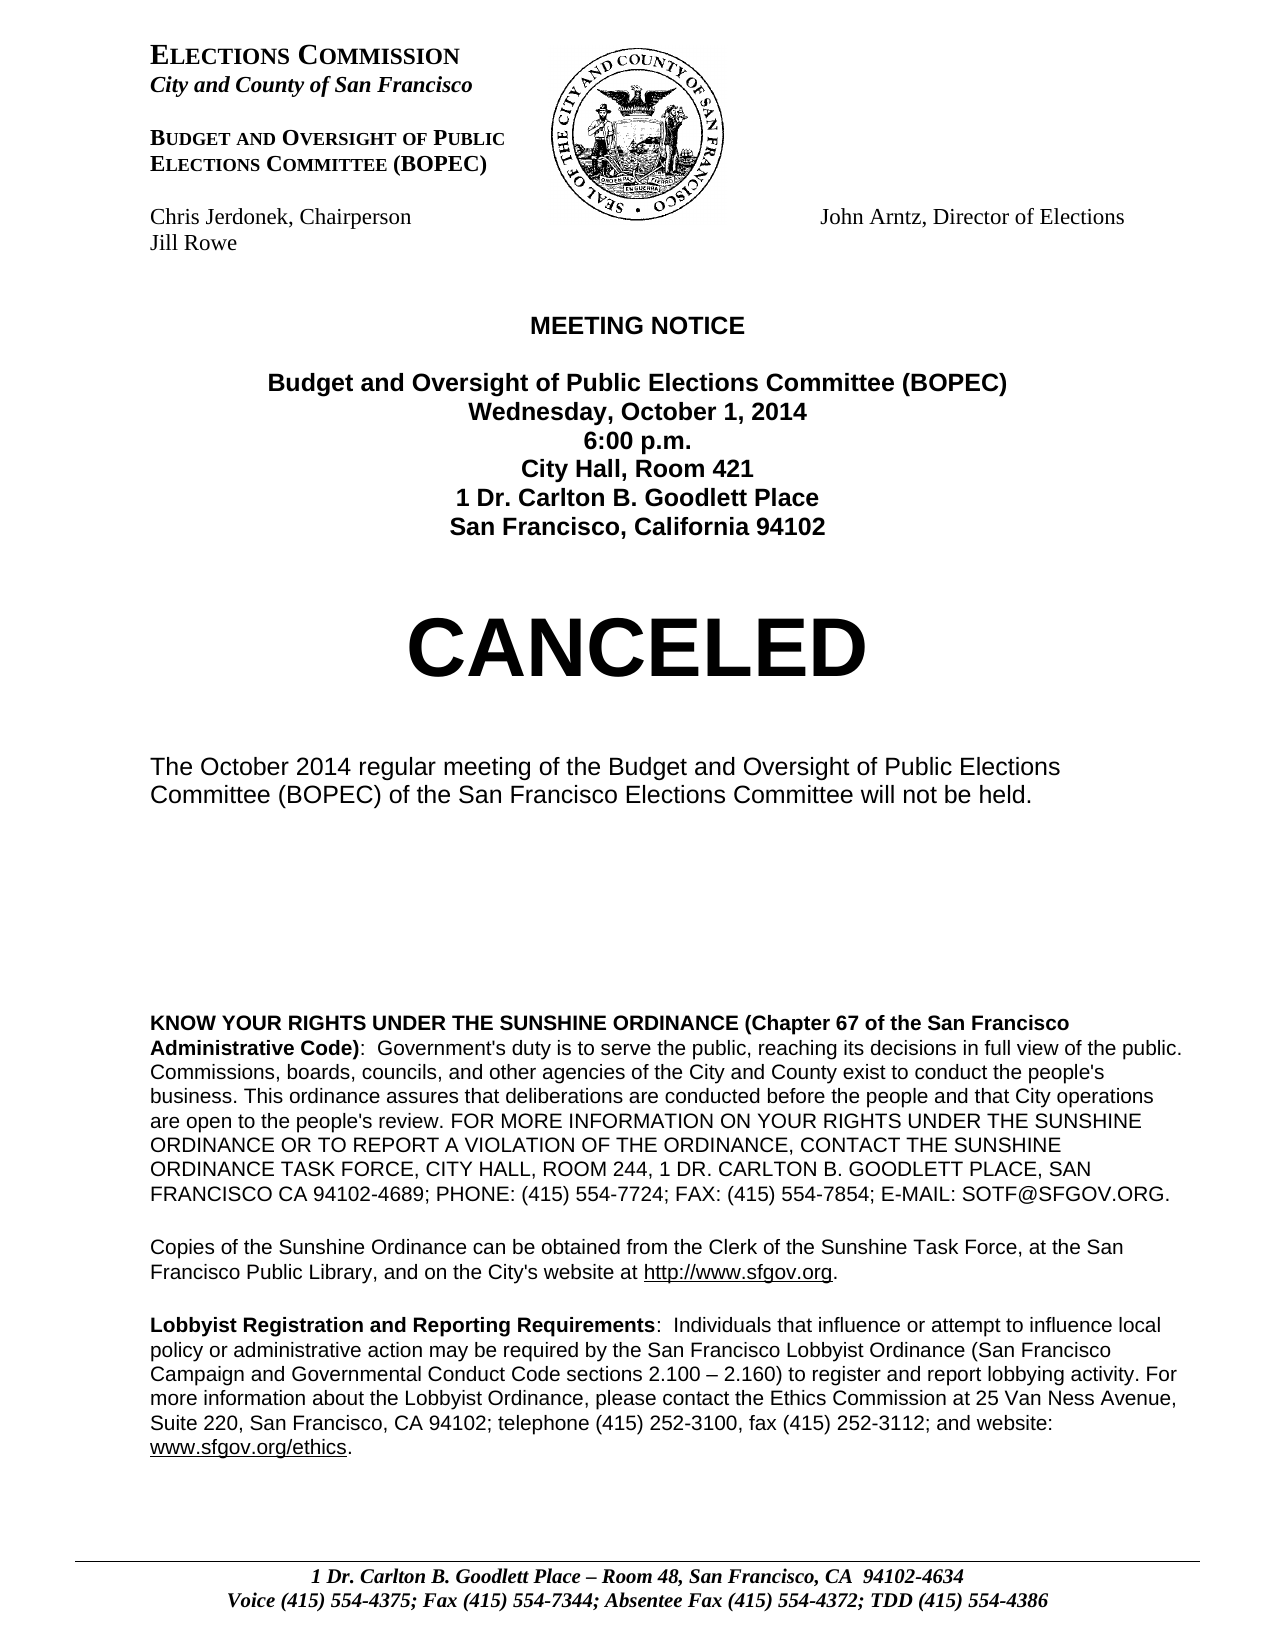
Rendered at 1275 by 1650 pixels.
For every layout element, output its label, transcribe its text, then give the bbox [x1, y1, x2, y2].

text Jill Rowe [150, 229, 1125, 256]
text 6:00 p.m. [150, 426, 1125, 454]
text [729, 124, 1125, 150]
text Elections Commission [150, 37, 1125, 71]
text City Hall, Room 421 [150, 454, 1125, 483]
text 1 Dr. Carlton B. Goodlett Place [150, 483, 1125, 512]
text City and County of San Francisco [150, 71, 547, 97]
text Lobbyist Registration and Reporting Requirements: Individuals that influence or attempt to influence local policy or administrative action may be required by the San Francisco Lobbyist Ordinance (San Francisco Campaign and Governmental Conduct Code sections 2.100 – 2.160) to register and report lobbying activity. For more information about the Lobbyist Ordinance, please contact the Ethics Commission at 25 Van Ness Avenue, Suite 220, San Francisco, CA 94102; telephone (415) 252-3100, fax (415) 252-3112; and website: www.sfgov.org/ethics. [150, 1313, 1185, 1459]
text The October 2014 regular meeting of the Budget and Oversight of Public Elections Committee (BOPEC) of the San Francisco Elections Committee will not be held. [150, 751, 1125, 809]
text CANCELED [150, 598, 1125, 694]
text KNOW YOUR RIGHTS UNDER THE SUNSHINE ORDINANCE (Chapter 67 of the San Francisco Administrative Code): Government's duty is to serve the public, reaching its decisions in full view of the public. Commissions, boards, councils, and other agencies of the City and County exist to conduct the people's business. This ordinance assures that deliberations are conducted before the people and that City operations are open to the people's review. For more information on your rights under the Sunshine Ordinance or to report a violation of the ordinance, contact the Sunshine Ordinance Task Force, CITY HALL, ROOM 244, 1 DR. CARLTON B. GOODLETT PLACE, SAN FRANCISCO CA 94102-4689; PHONE: (415) 554-7724; FAX: (415) 554-7854; E-MAIL: SOTF@SFGOV.ORG. [150, 1011, 1185, 1206]
text MEETING NOTICE [150, 311, 1125, 339]
text [729, 150, 1125, 176]
text [729, 71, 1125, 97]
text Budget and Oversight of Public [150, 124, 547, 150]
text Budget and Oversight of Public Elections Committee (BOPEC) [150, 368, 1125, 397]
text Elections Committee (BOPEC) [150, 150, 547, 176]
subtitle San Francisco, California 94102 [150, 512, 1125, 541]
text Wednesday, October 1, 2014 [150, 397, 1125, 426]
text Copies of the Sunshine Ordinance can be obtained from the Clerk of the Sunshine Task Force, at the San Francisco Public Library, and on the City's website at http://www.sfgov.org. [150, 1235, 1185, 1283]
text Chris Jerdonek, Chairperson John Arntz, Director of Elections [150, 203, 1125, 229]
